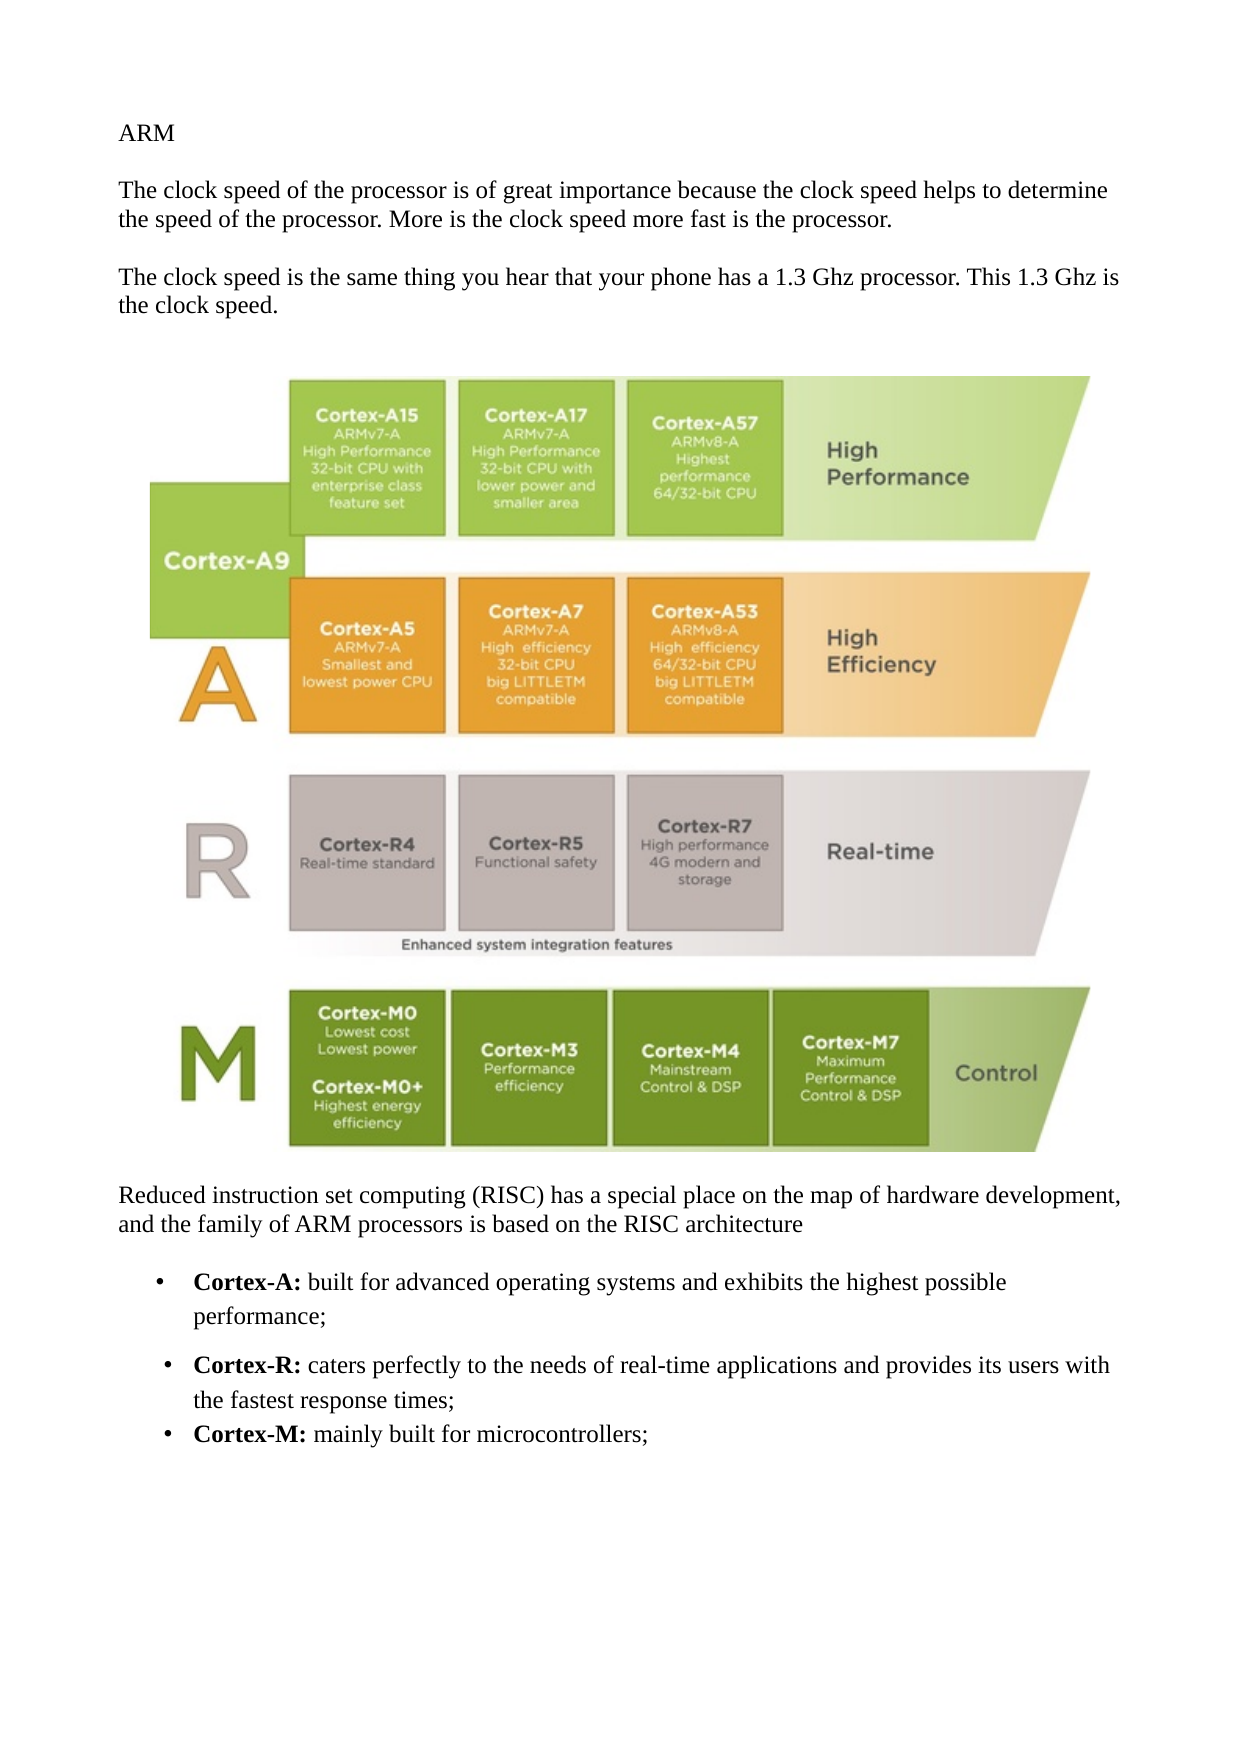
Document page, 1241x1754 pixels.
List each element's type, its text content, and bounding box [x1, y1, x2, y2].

list Cortex-M: mainly built for microcontrollers; [164, 1419, 1122, 1448]
list Cortex-A: built for advanced operating systems and exhibits the highest possible performance; [156, 1267, 1122, 1330]
picture [149, 376, 1091, 1152]
text The clock speed is the same thing you hear that your phone has a 1.3 Ghz processor. This 1.3 Ghz is the clock speed. [118, 262, 1122, 319]
text ARM [118, 118, 1122, 147]
text The clock speed of the processor is of great importance because the clock speed helps to determine the speed of the processor. More is the clock speed more fast is the processor. [118, 176, 1122, 233]
text Reduced instruction set computing (RISC) has a special place on the map of hardware development, and the family of ARM processors is based on the RISC architecture [118, 1181, 1122, 1238]
list Cortex-R: caters perfectly to the needs of real-time applications and provides its users with the fastest response times; [164, 1350, 1122, 1414]
